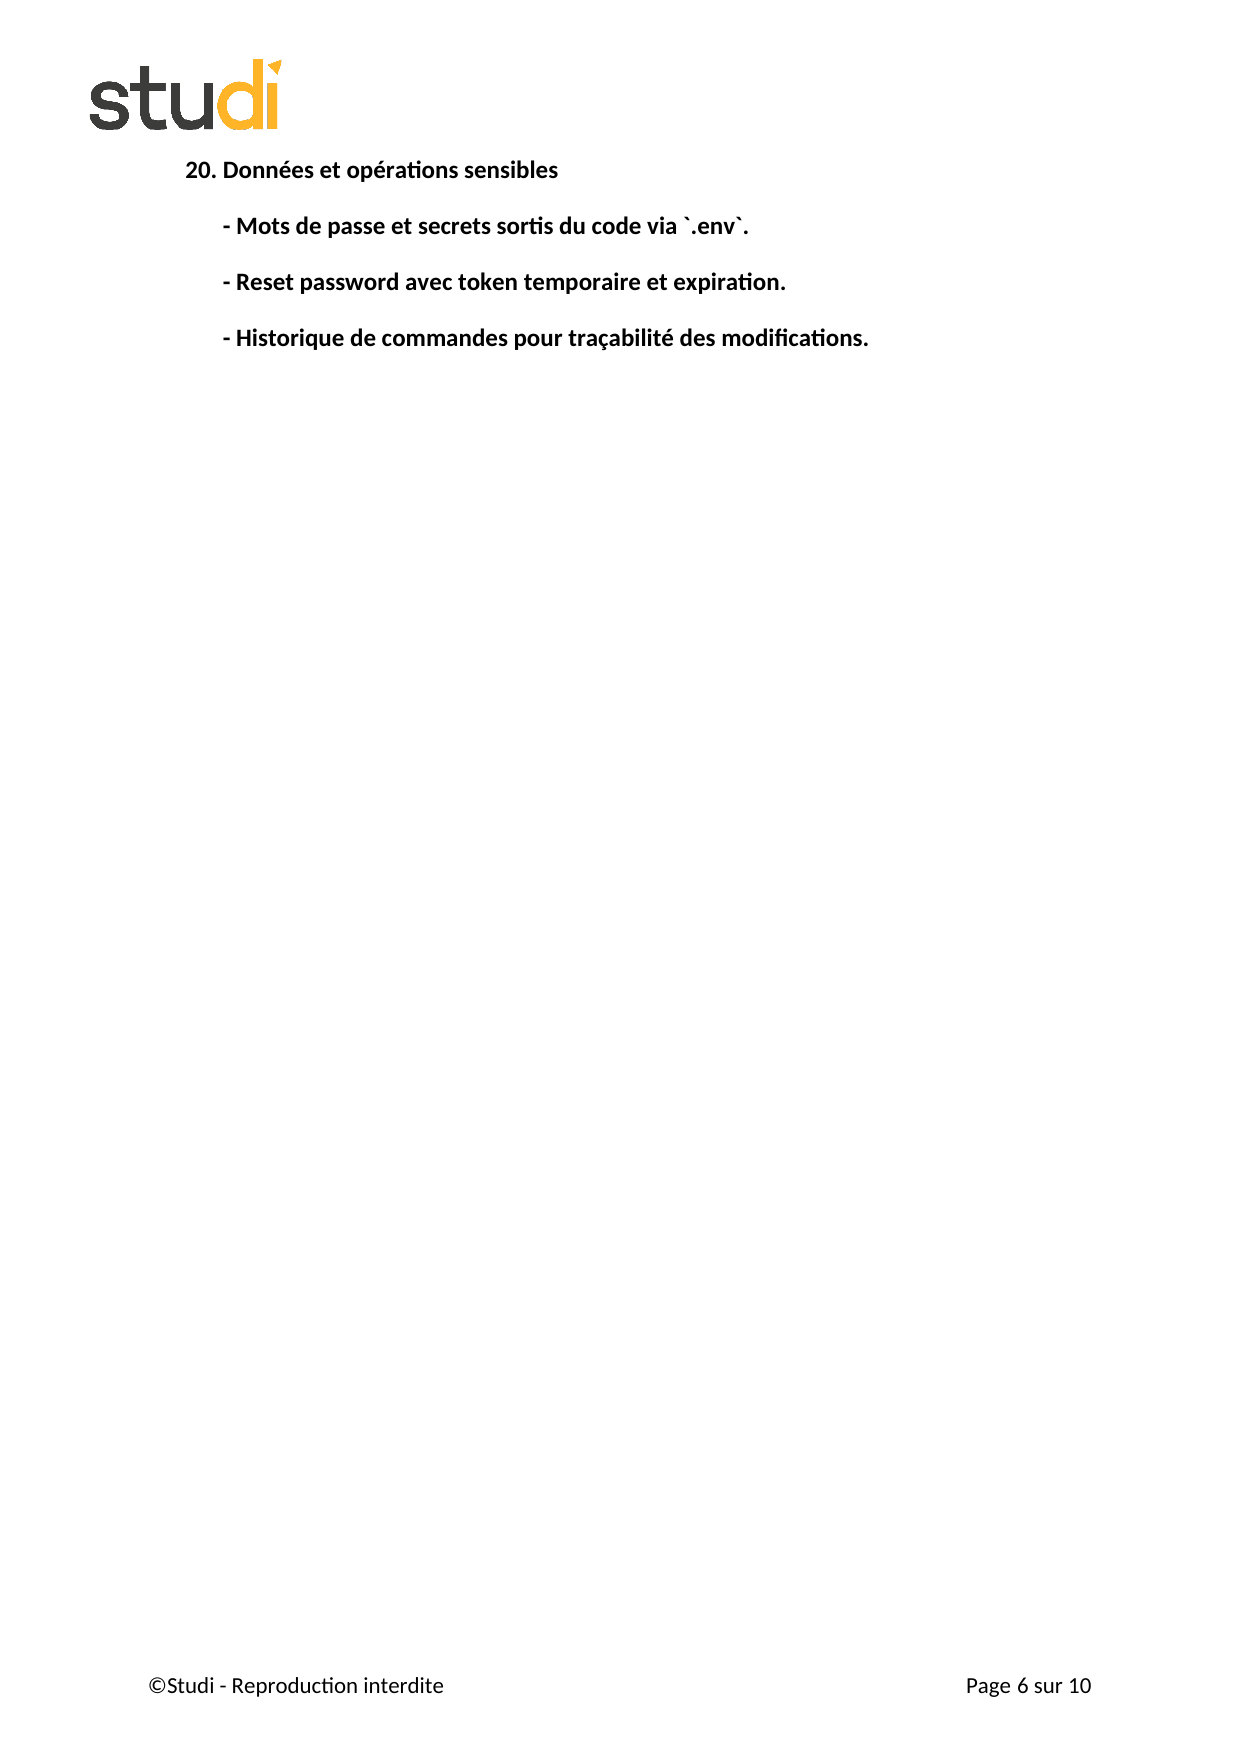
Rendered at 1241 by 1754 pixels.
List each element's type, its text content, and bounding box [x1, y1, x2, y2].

picture [89, 59, 282, 130]
list - Mots de passe et secrets sortis du code via `.env`. [185, 210, 1093, 241]
list Données et opérations sensibles [185, 154, 1093, 185]
list - Historique de commandes pour traçabilité des modifications. [185, 322, 1093, 352]
list - Reset password avec token temporaire et expiration. [185, 266, 1093, 296]
